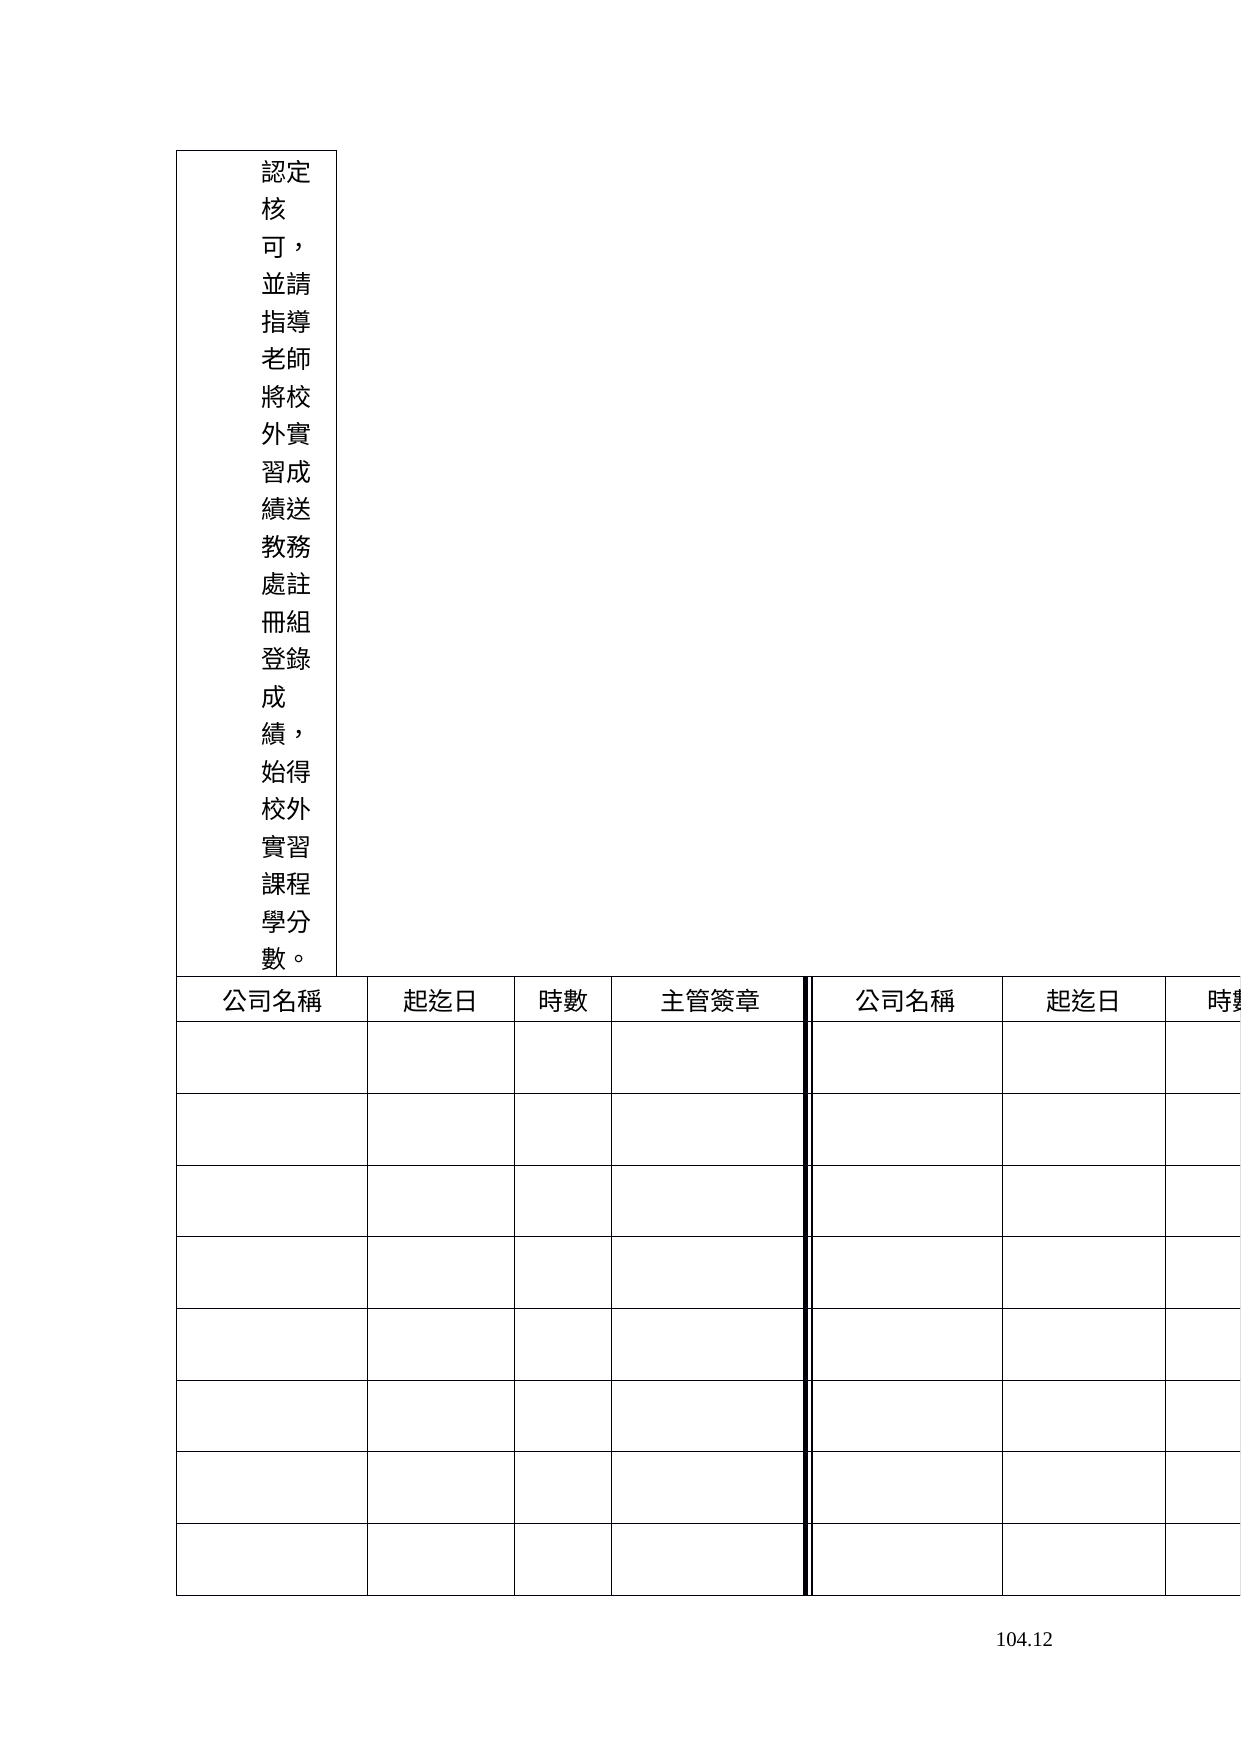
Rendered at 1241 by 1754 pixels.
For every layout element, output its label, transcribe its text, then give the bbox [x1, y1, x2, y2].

table_cell [1166, 1022, 1240, 1093]
table_cell [1003, 1237, 1165, 1308]
table_cell [515, 1381, 611, 1451]
table_cell [515, 1237, 611, 1308]
table_cell [612, 1452, 803, 1523]
table_cell [515, 1309, 611, 1379]
table_cell [1166, 1094, 1240, 1164]
table_cell [368, 1237, 514, 1308]
table_cell [1166, 1237, 1240, 1308]
table_cell [368, 1524, 514, 1594]
table_cell [612, 1166, 803, 1236]
table_cell 時數 [515, 977, 611, 1021]
table_cell [368, 1022, 514, 1093]
table_cell [177, 1166, 367, 1236]
table_cell [1003, 1524, 1165, 1594]
table_cell [1166, 1381, 1240, 1451]
table_cell [515, 1094, 611, 1164]
table_cell [1166, 1309, 1240, 1379]
table_cell [1003, 1166, 1165, 1236]
table_cell [177, 1524, 367, 1594]
table_cell [177, 1022, 367, 1093]
table_cell [612, 1309, 803, 1379]
table_cell [612, 1381, 803, 1451]
table_cell 主管簽章 [612, 977, 803, 1021]
table_cell [515, 1524, 611, 1594]
table_cell [612, 1524, 803, 1594]
table_cell [1166, 1166, 1240, 1236]
table_cell 公司名稱 [177, 977, 367, 1021]
table_cell [1003, 1452, 1165, 1523]
table_cell [515, 1452, 611, 1523]
table_cell [813, 1166, 1002, 1236]
table_cell [1003, 1022, 1165, 1093]
table_cell [368, 1166, 514, 1236]
table_cell [612, 1094, 803, 1164]
table_cell [368, 1381, 514, 1451]
table_cell 起迄日 [368, 977, 514, 1021]
table_cell [177, 1237, 367, 1308]
table_cell [177, 1452, 367, 1523]
table_cell 起迄日 [1003, 977, 1165, 1021]
table_cell [368, 1452, 514, 1523]
table_cell 公司名稱 [813, 977, 1002, 1021]
table_cell [368, 1309, 514, 1379]
table_cell [813, 1022, 1002, 1093]
table_cell [612, 1237, 803, 1308]
table_cell 時數 [1166, 977, 1240, 1021]
table_cell [177, 1094, 367, 1164]
table_cell [1003, 1094, 1165, 1164]
table_cell [1003, 1309, 1165, 1379]
table_cell [515, 1166, 611, 1236]
table_cell [813, 1309, 1002, 1379]
table_cell [368, 1094, 514, 1164]
table_cell [612, 1022, 803, 1093]
table_cell ★ 實習時數存摺累積說明： 適用情形：(請勾選擇一項) 在同一實習機構實習，其總累計實習時數不得低於320小時。 在不同實習機構實習，其總累計實習時數不得低於320小時。 其他特殊情況，惟須經系所單位主管及指導老師同意。 請說明： 申請方式：經系所單位主管及指導老師同意，且實習機構主管予以證明，即可累計實習時數。 取得學分數：總累計實習時數達320小時以上，經系所單位主管及指導老師認定核可，並請指導老師將校外實習成績送教務處註冊組登錄成績，始得校外實習課程學分數。 [177, 151, 336, 976]
table_cell [177, 1309, 367, 1379]
table_cell [177, 1381, 367, 1451]
table_cell [1166, 1452, 1240, 1523]
table_cell [813, 1381, 1002, 1451]
table_cell [813, 1524, 1002, 1594]
table_cell [813, 1237, 1002, 1308]
table_cell [1003, 1381, 1165, 1451]
table_cell [813, 1094, 1002, 1164]
table_cell [813, 1452, 1002, 1523]
table_cell [1166, 1524, 1240, 1594]
table_cell [515, 1022, 611, 1093]
